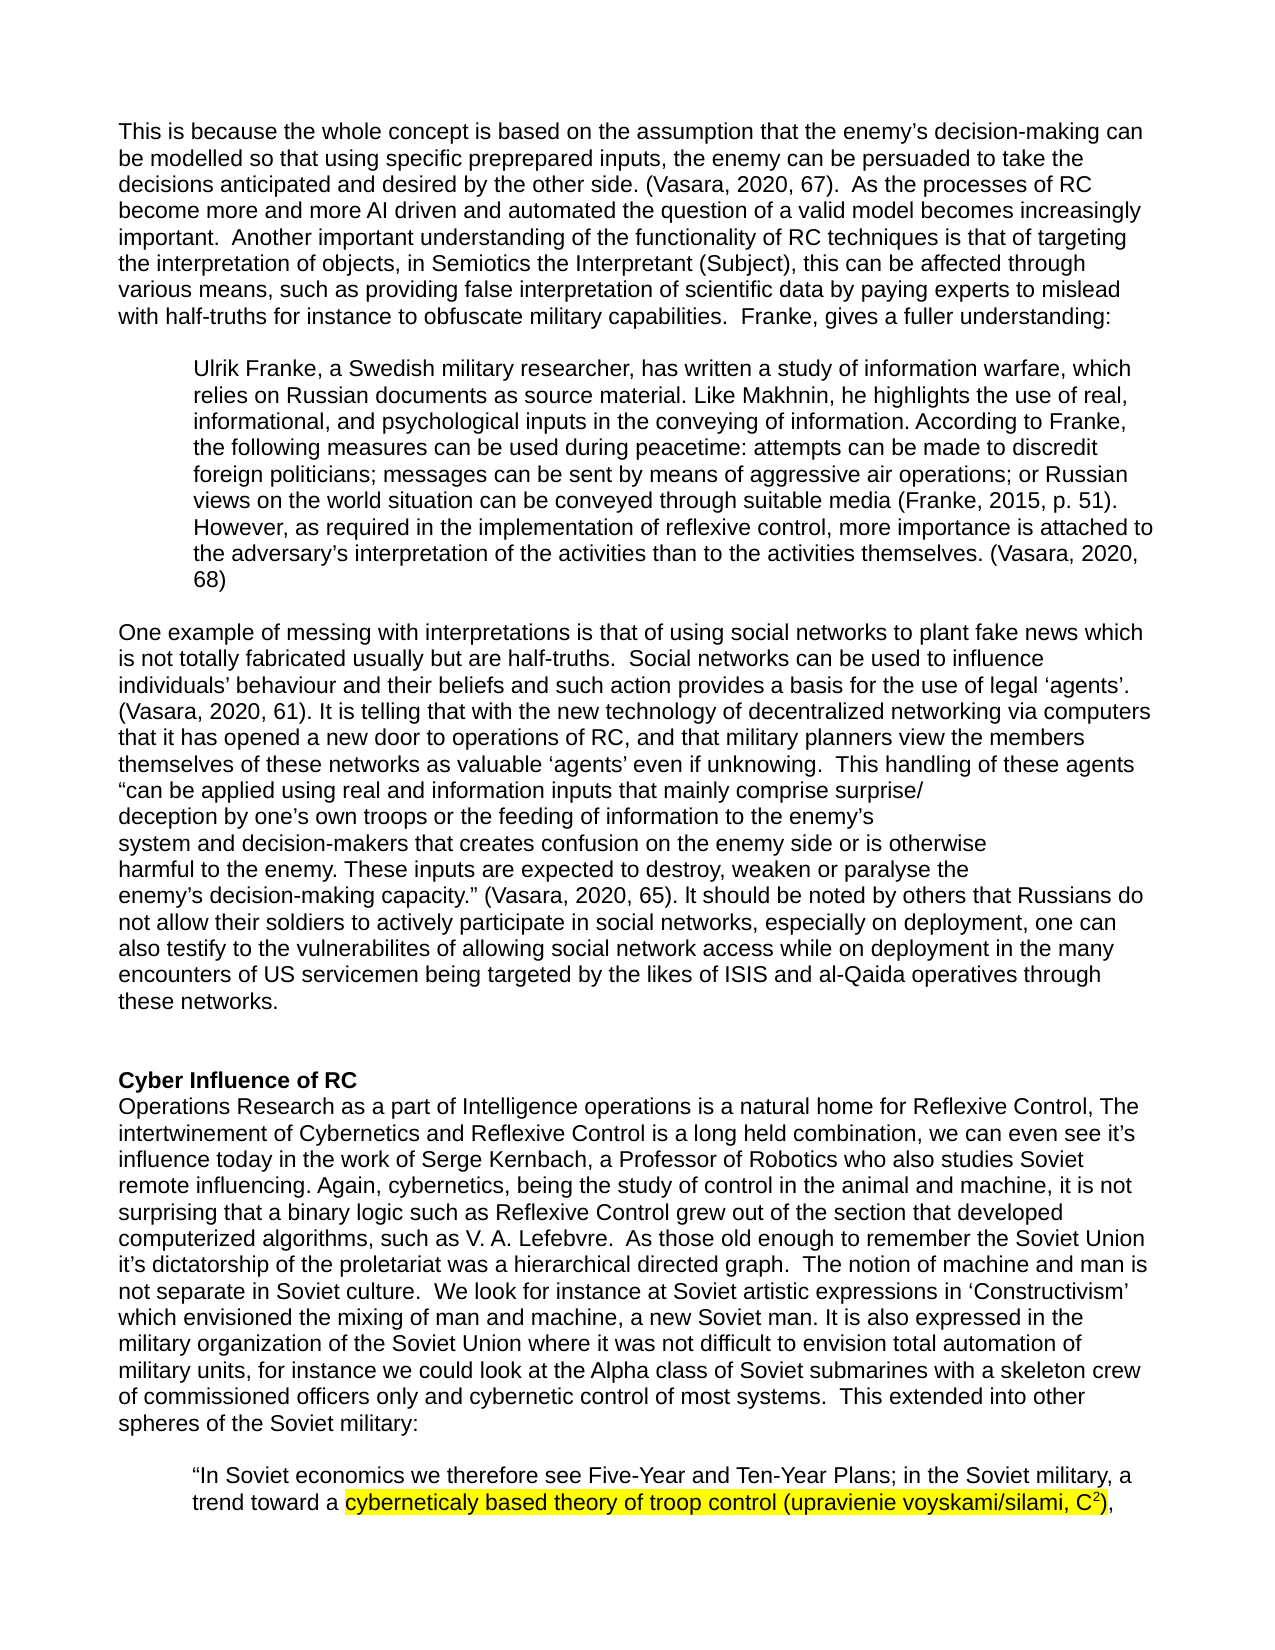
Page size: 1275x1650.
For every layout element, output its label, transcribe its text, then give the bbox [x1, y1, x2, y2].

text deception by one’s own troops or the feeding of information to the enemy’s [118, 803, 1157, 830]
text This is because the whole concept is based on the assumption that the enemy’s decision-making can be modelled so that using specific preprepared inputs, the enemy can be persuaded to take the decisions anticipated and desired by the other side. (Vasara, 2020, 67). As the processes of RC become more and more AI driven and automated the question of a valid model becomes increasingly important. Another important understanding of the functionality of RC techniques is that of targeting the interpretation of objects, in Semiotics the Interpretant (Subject), this can be affected through various means, such as providing false interpretation of scientific data by paying experts to mislead with half-truths for instance to obfuscate military capabilities. Franke, gives a fuller understanding: [118, 118, 1157, 329]
text enemy’s decision-making capacity.” (Vasara, 2020, 65). lt should be noted by others that Russians do not allow their soldiers to actively participate in social networks, especially on deployment, one can also testify to the vulnerabilites of allowing social network access while on deployment in the many encounters of US servicemen being targeted by the likes of ISIS and al-Qaida operatives through these networks. [118, 882, 1157, 1014]
text One example of messing with interpretations is that of using social networks to plant fake news which is not totally fabricated usually but are half-truths. Social networks can be used to influence individuals’ behaviour and their beliefs and such action provides a basis for the use of legal ‘agents’. (Vasara, 2020, 61). It is telling that with the new technology of decentralized networking via computers that it has opened a new door to operations of RC, and that military planners view the members themselves of these networks as valuable ‘agents’ even if unknowing. This handling of these agents “can be applied using real and information inputs that mainly comprise surprise/ [118, 619, 1157, 803]
text harmful to the enemy. These inputs are expected to destroy, weaken or paralyse the [118, 856, 1157, 882]
text Cyber Influence of RC [118, 1067, 1157, 1093]
text Ulrik Franke, a Swedish military researcher, has written a study of information warfare, which relies on Russian documents as source material. Like Makhnin, he highlights the use of real, informational, and psychological inputs in the conveying of information. According to Franke, the following measures can be used during peacetime: attempts can be made to discredit foreign politicians; messages can be sent by means of aggressive air operations; or Russian views on the world situation can be conveyed through suitable media (Franke, 2015, p. 51). However, as required in the implementation of reflexive control, more importance is attached to the adversary’s interpretation of the activities than to the activities themselves. (Vasara, 2020, 68) [193, 355, 1157, 592]
text system and decision-makers that creates confusion on the enemy side or is otherwise [118, 830, 1157, 856]
text Operations Research as a part of Intelligence operations is a natural home for Reflexive Control, The intertwinement of Cybernetics and Reflexive Control is a long held combination, we can even see it’s influence today in the work of Serge Kernbach, a Professor of Robotics who also studies Soviet remote influencing. Again, cybernetics, being the study of control in the animal and machine, it is not surprising that a binary logic such as Reflexive Control grew out of the section that developed computerized algorithms, such as V. A. Lefebvre. As those old enough to remember the Soviet Union it’s dictatorship of the proletariat was a hierarchical directed graph. The notion of machine and man is not separate in Soviet culture. We look for instance at Soviet artistic expressions in ‘Constructivism’ which envisioned the mixing of man and machine, a new Soviet man. It is also expressed in the military organization of the Soviet Union where it was not difficult to envision total automation of military units, for instance we could look at the Alpha class of Soviet submarines with a skeleton crew of commissioned officers only and cybernetic control of most systems. This extended into other spheres of the Soviet military: [118, 1093, 1157, 1436]
text “In Soviet economics we therefore see Five-Year and Ten-Year Plans; in the Soviet military, a trend toward a cyberneticaly based theory of troop control (upravienie voyskami/silami, C2), [192, 1462, 1157, 1515]
